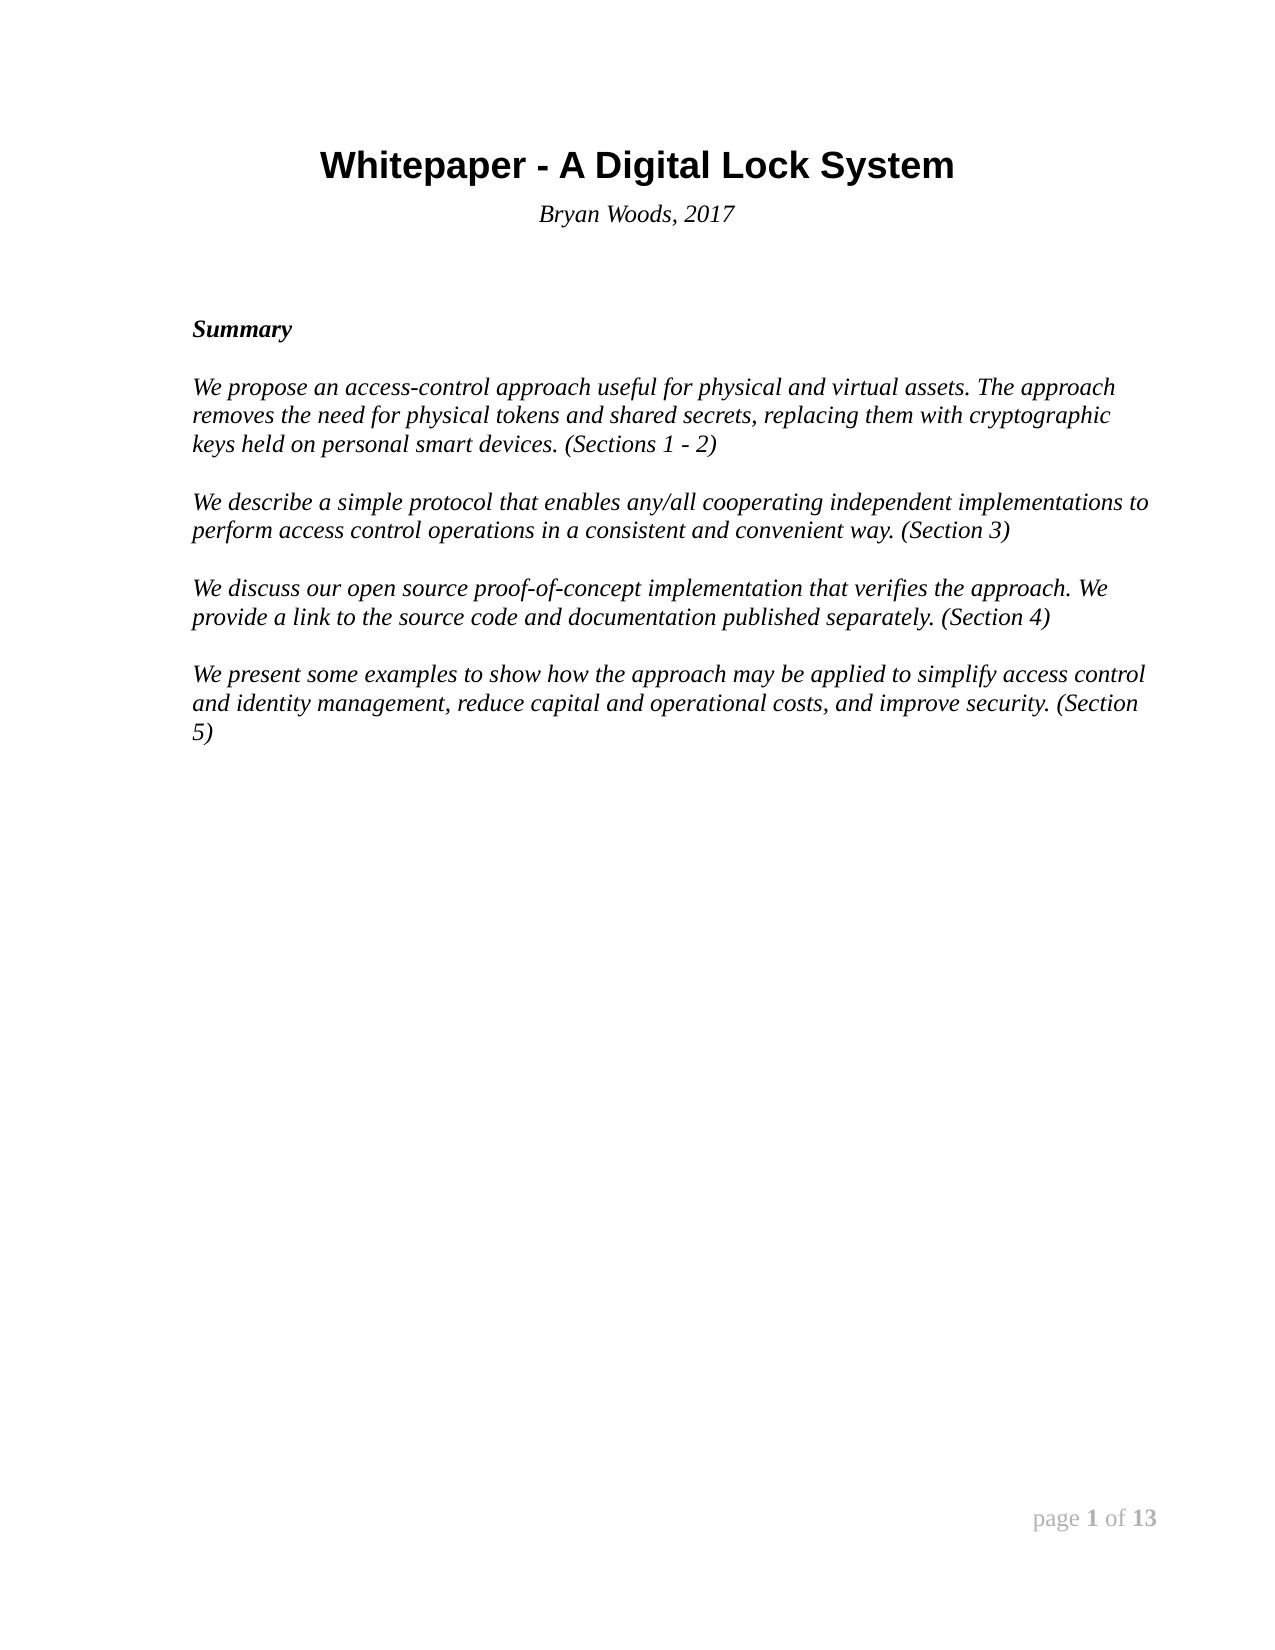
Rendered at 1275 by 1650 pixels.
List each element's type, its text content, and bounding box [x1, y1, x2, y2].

text We discuss our open source proof-of-concept implementation that verifies the approach. We provide a link to the source code and documentation published separately. (Section 4) [192, 573, 1157, 631]
subtitle Whitepaper - A Digital Lock System [118, 143, 1157, 187]
text Summary [192, 314, 1157, 343]
text We describe a simple protocol that enables any/all cooperating independent implementations to perform access control operations in a consistent and convenient way. (Section 3) [192, 487, 1157, 544]
text We present some examples to show how the approach may be applied to simplify access control and identity management, reduce capital and operational costs, and improve security. (Section 5) [192, 659, 1157, 746]
text We propose an access-control approach useful for physical and virtual assets. The approach removes the need for physical tokens and shared secrets, replacing them with cryptographic keys held on personal smart devices. (Sections 1 - 2) [192, 372, 1157, 458]
text Bryan Woods, 2017 [118, 199, 1157, 228]
